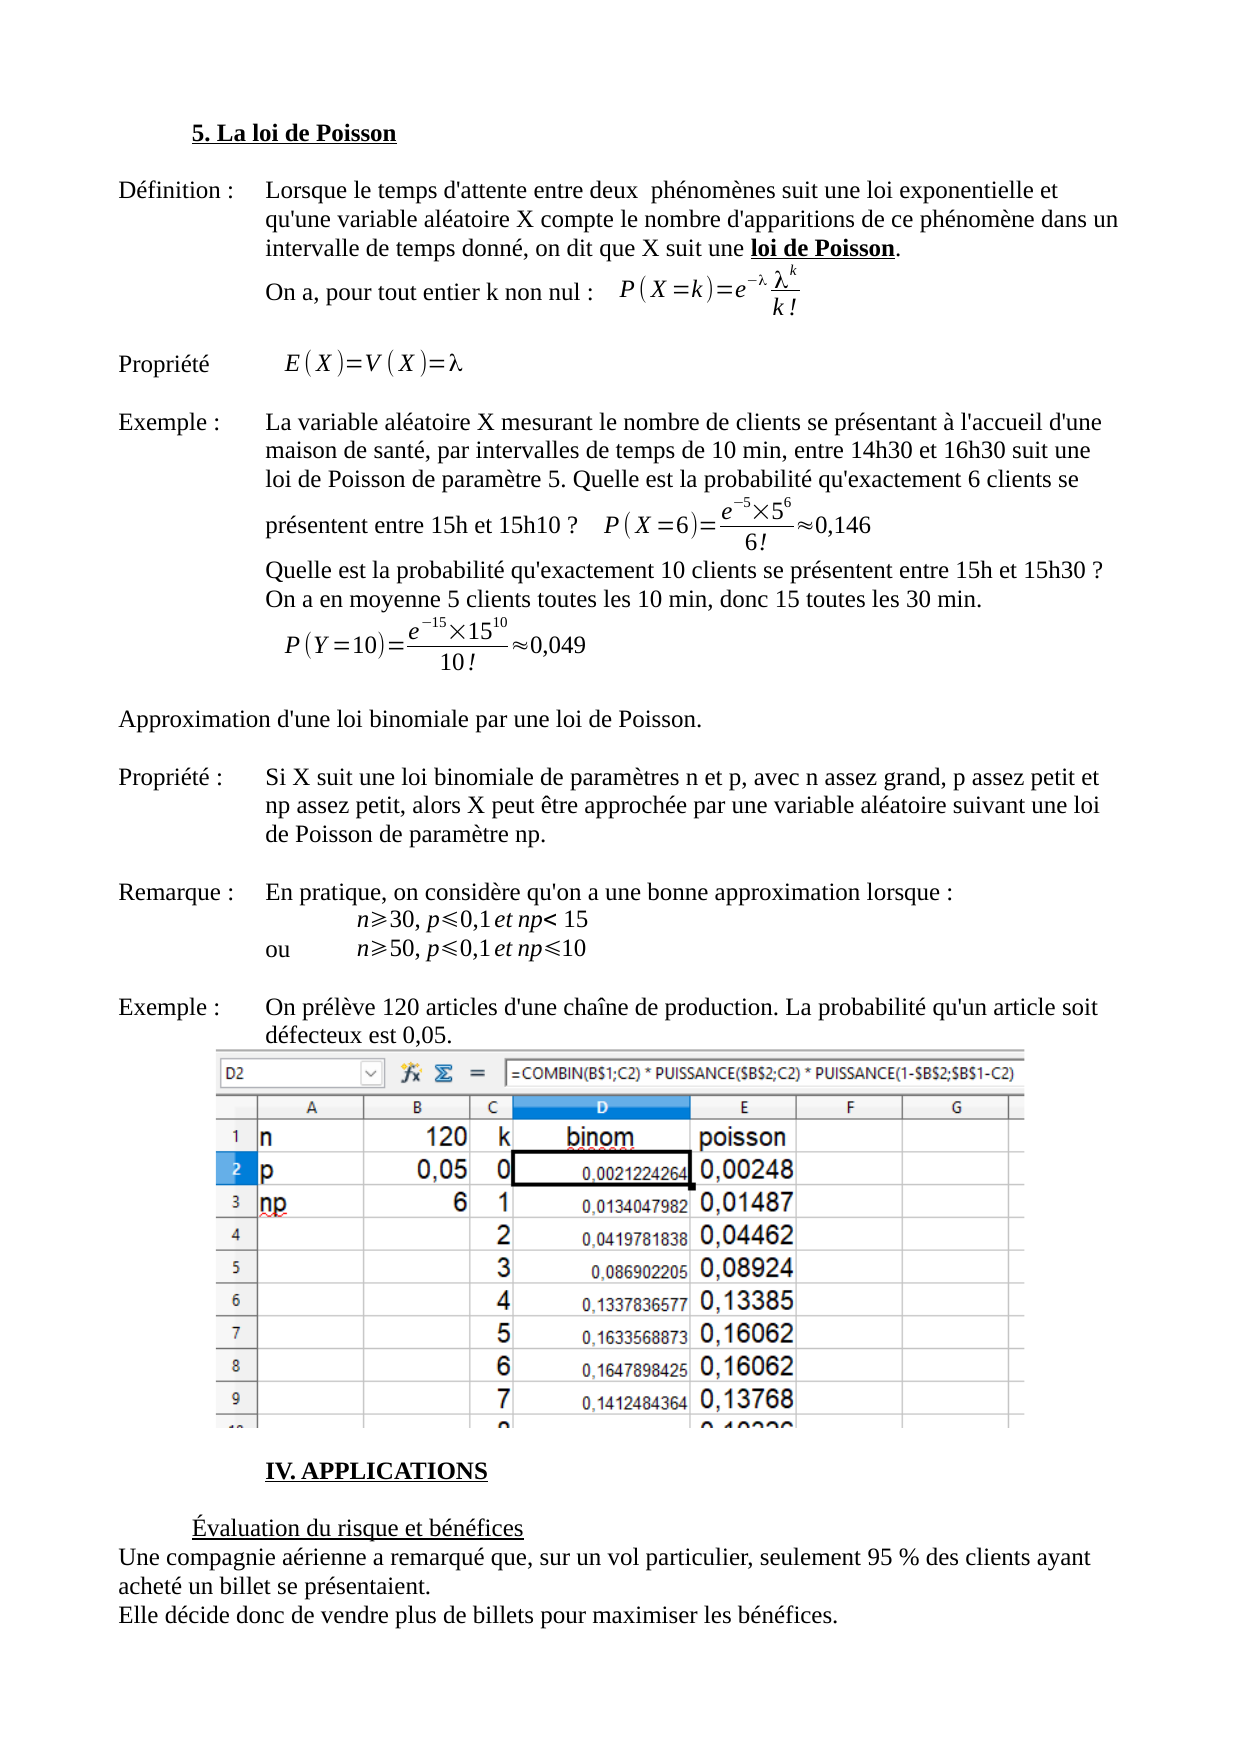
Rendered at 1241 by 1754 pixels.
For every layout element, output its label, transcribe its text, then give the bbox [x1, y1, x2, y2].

text Une compagnie aérienne a remarqué que, sur un vol particulier, seulement 95 % des clients ayant acheté un billet se présentaient. [118, 1542, 1122, 1600]
text Remarque : En pratique, on considère qu'on a une bonne approximation lorsque : [118, 877, 1122, 905]
text Quelle est la probabilité qu'exactement 10 clients se présentent entre 15h et 15h30 ? [118, 555, 1122, 584]
picture [215, 1049, 1025, 1428]
text Elle décide donc de vendre plus de billets pour maximiser les bénéfices. [118, 1600, 1122, 1628]
text Approximation d'une loi binomiale par une loi de Poisson. [118, 704, 1122, 733]
text Exemple : La variable aléatoire X mesurant le nombre de clients se présentant à l'accueil d'une maison de santé, par intervalles de temps de 10 min, entre 14h30 et 16h30 suit une loi de Poisson de paramètre 5. Quelle est la probabilité qu'exactement 6 clients se présentent entre 15h et 15h10 ? [118, 407, 1122, 555]
text intervalle de temps donné, on dit que X suit une loi de Poisson. [118, 233, 1122, 262]
text ou [118, 934, 1122, 963]
text Propriété [118, 349, 1122, 378]
text 5. La loi de Poisson [118, 118, 1122, 147]
text Exemple : On prélève 120 articles d'une chaîne de production. La probabilité qu'un article soit défecteux est 0,05. [118, 992, 1122, 1049]
text Définition : Lorsque le temps d'attente entre deux phénomènes suit une loi exponentielle et [118, 176, 1122, 204]
text IV. APPLICATIONS [118, 1456, 1122, 1485]
text Évaluation du risque et bénéfices [118, 1513, 1122, 1542]
text Propriété : Si X suit une loi binomiale de paramètres n et p, avec n assez grand, p assez petit et np assez petit, alors X peut être approchée par une variable aléatoire suivant une loi de Poisson de paramètre np. [118, 762, 1122, 848]
text On a en moyenne 5 clients toutes les 10 min, donc 15 toutes les 30 min. [118, 584, 1122, 613]
text On a, pour tout entier k non nul : [118, 262, 1122, 320]
text qu'une variable aléatoire X compte le nombre d'apparitions de ce phénomène dans un [118, 204, 1122, 233]
